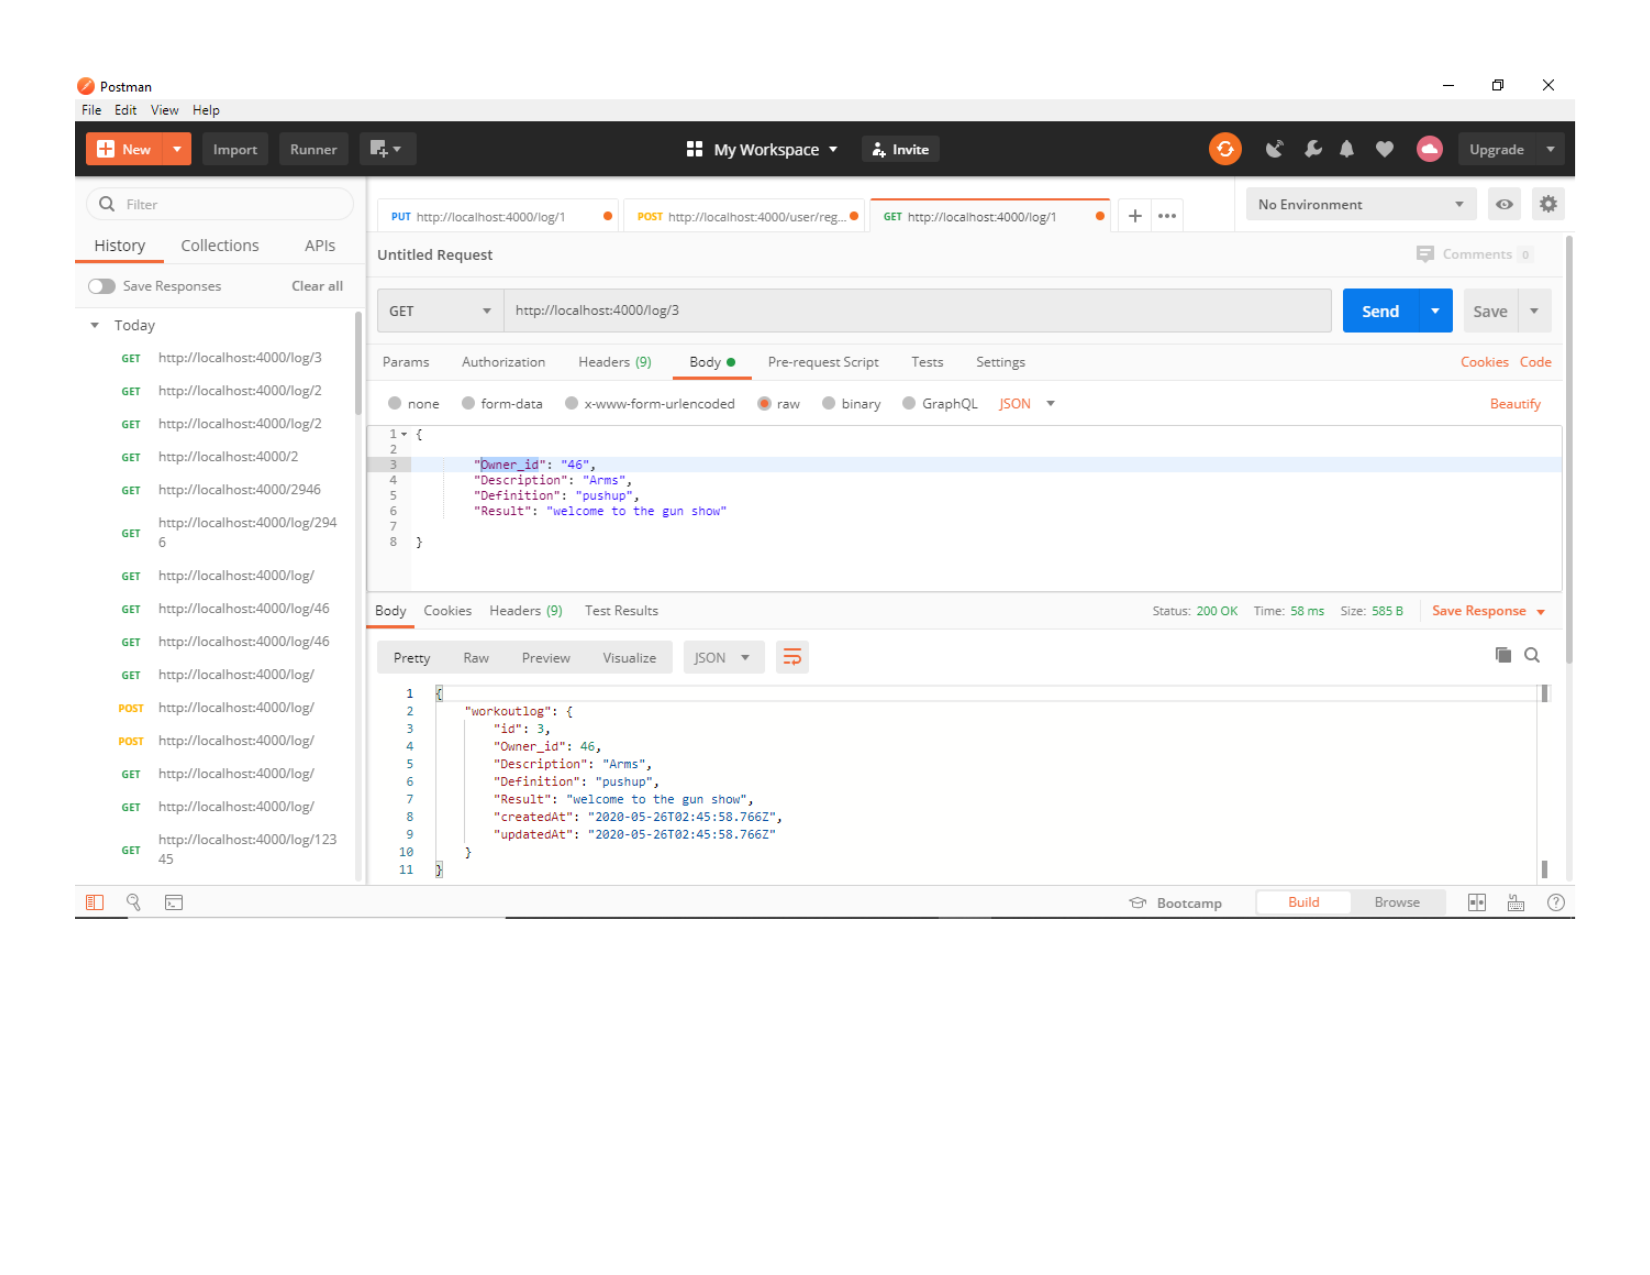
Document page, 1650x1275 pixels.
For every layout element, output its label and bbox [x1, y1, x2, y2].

picture [75, 75, 1575, 919]
